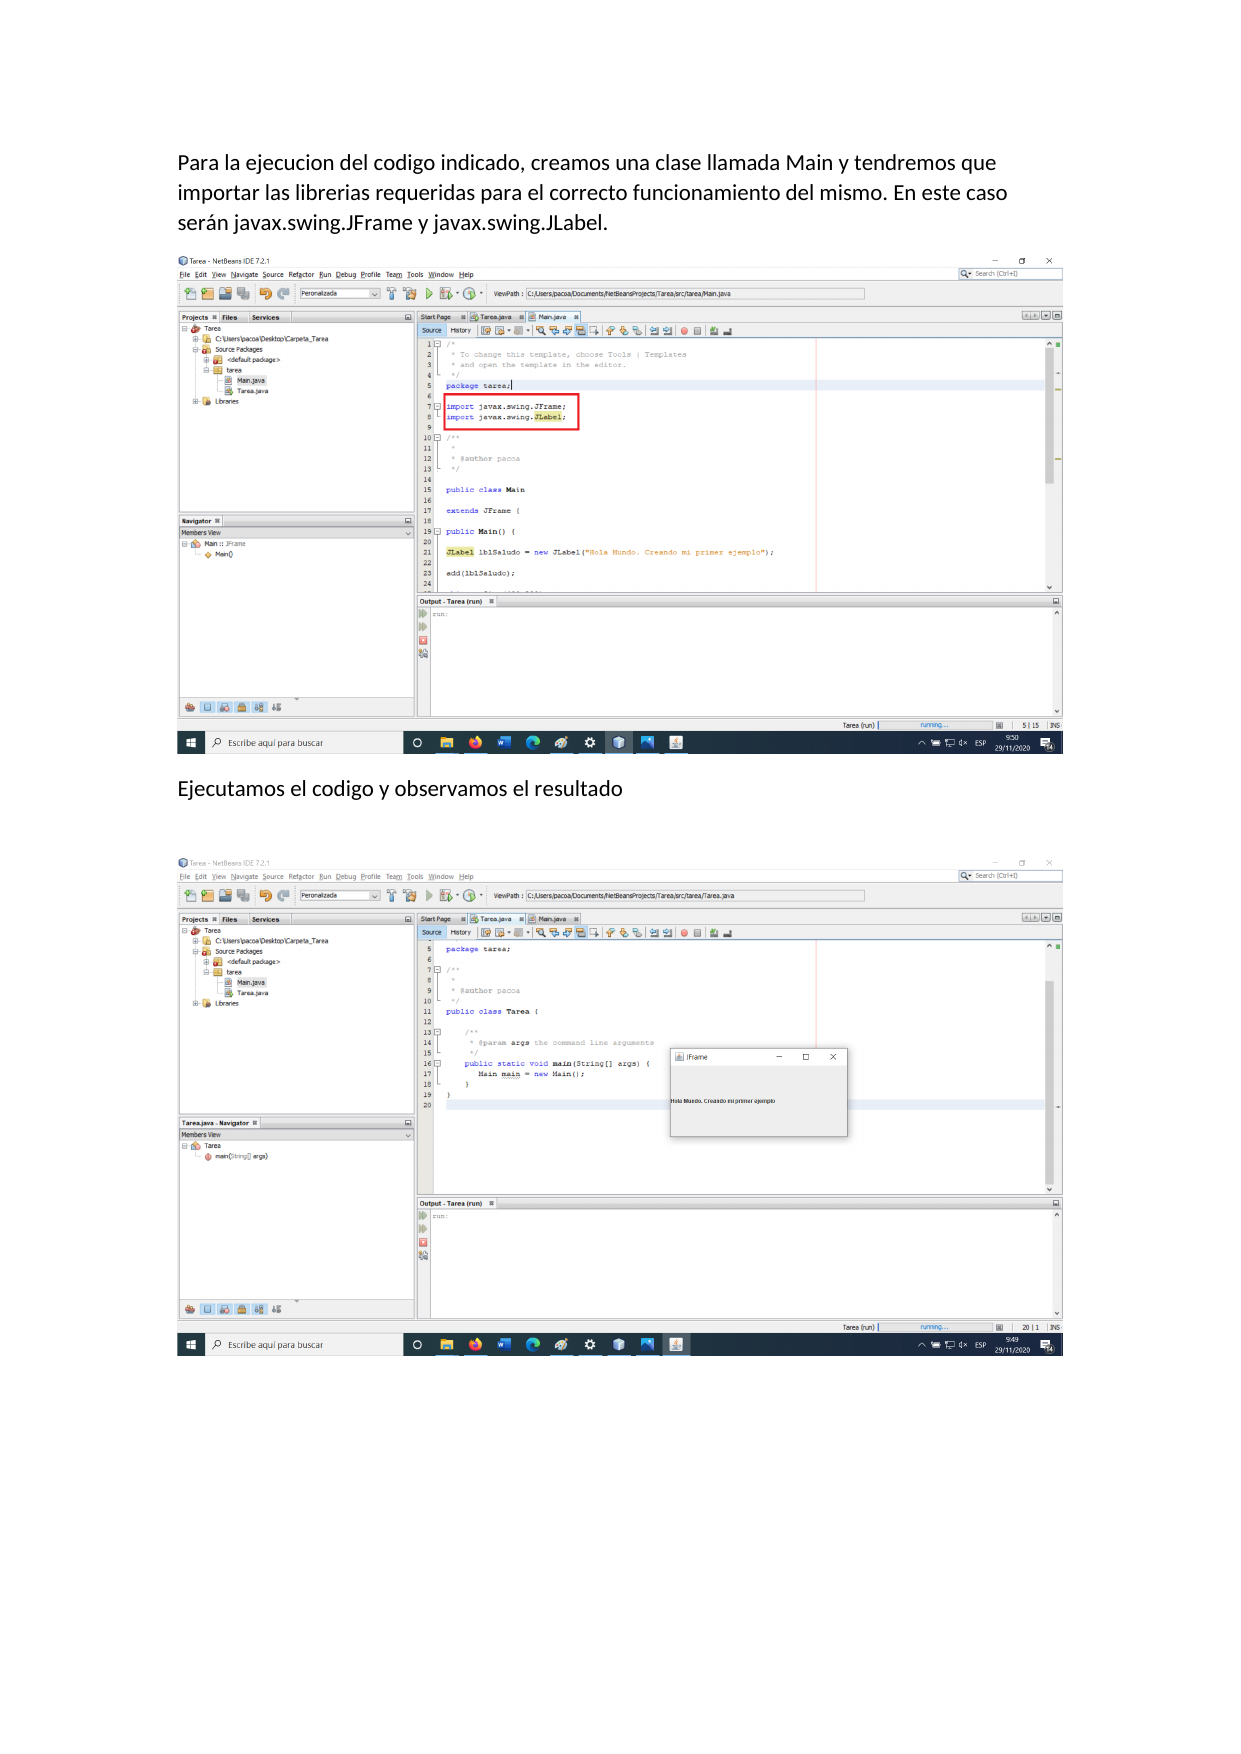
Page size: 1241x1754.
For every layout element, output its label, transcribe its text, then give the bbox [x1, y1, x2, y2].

picture [177, 857, 1063, 1356]
text Ejecutamos el codigo y observamos el resultado [177, 754, 1063, 802]
text Para la ejecucion del codigo indicado, creamos una clase llamada Main y tendremos que importar las librerias requeridas para el correcto funcionamiento del mismo. En este caso serán javax.swing.JFrame y javax.swing.JLabel. [177, 148, 1063, 236]
picture [177, 255, 1063, 754]
